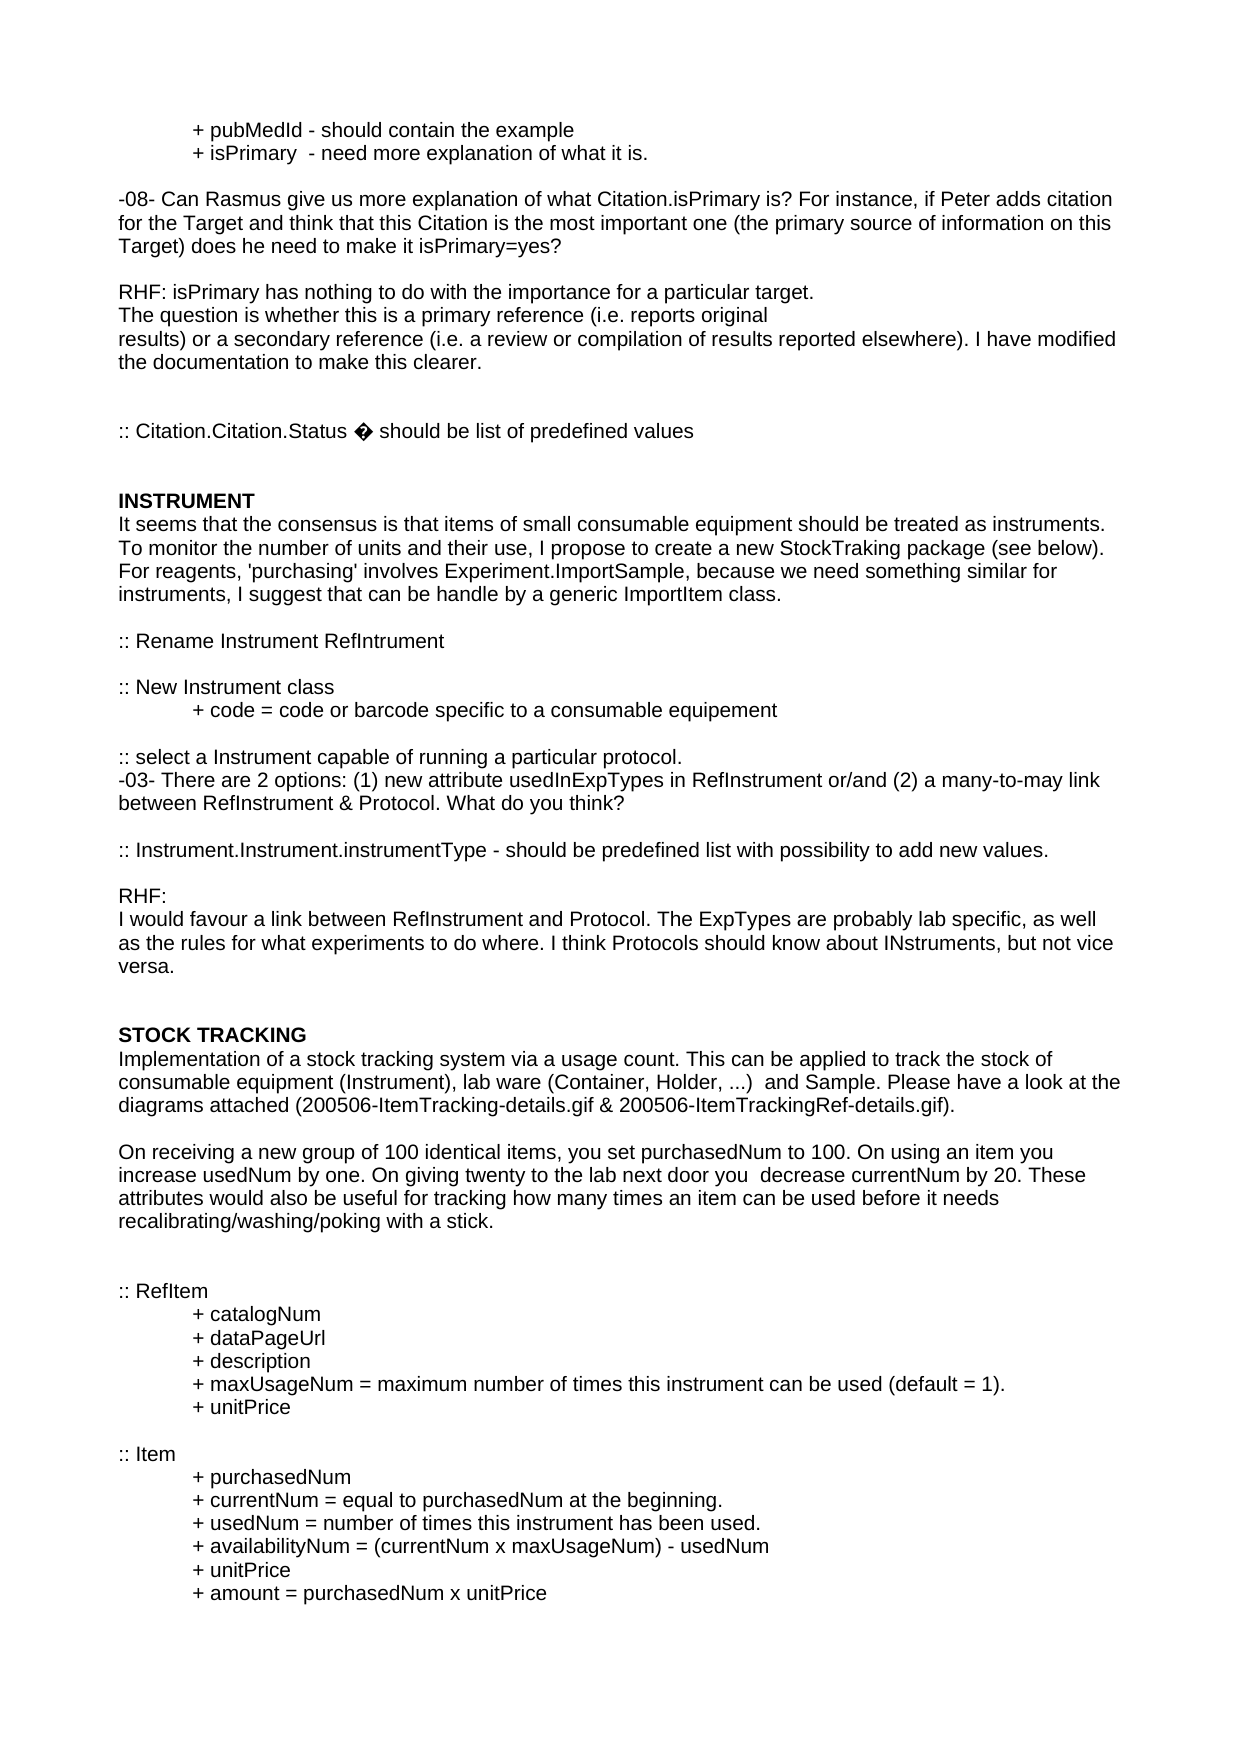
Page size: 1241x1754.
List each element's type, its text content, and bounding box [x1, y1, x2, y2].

text On receiving a new group of 100 identical items, you set purchasedNum to 100. On using an item you increase usedNum by one. On giving twenty to the lab next door you decrease currentNum by 20. These attributes would also be useful for tracking how many times an item can be used before it needs recalibrating/washing/poking with a stick. [118, 1140, 1122, 1233]
text For reagents, 'purchasing' involves Experiment.ImportSample, because we need something similar for instruments, I suggest that can be handle by a generic ImportItem class. [118, 559, 1122, 606]
text INSTRUMENT [118, 490, 1122, 513]
text + pubMedId - should contain the example [118, 118, 1122, 141]
text :: Instrument.Instrument.instrumentType - should be predefined list with possibility to add new values. [118, 838, 1122, 861]
text + description [118, 1349, 1122, 1372]
text :: select a Instrument capable of running a particular protocol. [118, 745, 1122, 768]
text I would favour a link between RefInstrument and Protocol. The ExpTypes are probably lab specific, as well as the rules for what experiments to do where. I think Protocols should know about INstruments, but not vice versa. [118, 908, 1122, 978]
text :: Citation.Citation.Status � should be list of predefined values [118, 420, 1122, 443]
text + unitPrice [118, 1396, 1122, 1419]
text :: New Instrument class [118, 676, 1122, 699]
text + purchasedNum [118, 1465, 1122, 1489]
text + amount = purchasedNum x unitPrice [118, 1582, 1122, 1605]
text -03- There are 2 options: (1) new attribute usedInExpTypes in RefInstrument or/and (2) a many-to-may link between RefInstrument & Protocol. What do you think? [118, 768, 1122, 815]
text :: Rename Instrument RefIntrument [118, 629, 1122, 652]
text RHF: [118, 885, 1122, 908]
text + code = code or barcode specific to a consumable equipement [118, 699, 1122, 722]
text + isPrimary - need more explanation of what it is. [118, 141, 1122, 164]
text Implementation of a stock tracking system via a usage count. This can be applied to track the stock of consumable equipment (Instrument), lab ware (Container, Holder, ...) and Sample. Please have a look at the diagrams attached (200506-ItemTracking-details.gif & 200506-ItemTrackingRef-details.gif). [118, 1047, 1122, 1117]
text + currentNum = equal to purchasedNum at the beginning. [118, 1489, 1122, 1512]
text RHF: isPrimary has nothing to do with the importance for a particular target. [118, 281, 1122, 304]
text The question is whether this is a primary reference (i.e. reports original [118, 304, 1122, 327]
text + unitPrice [118, 1558, 1122, 1582]
text + availabilityNum = (currentNum x maxUsageNum) - usedNum [118, 1535, 1122, 1558]
text STOCK TRACKING [118, 1024, 1122, 1047]
text :: RefItem [118, 1279, 1122, 1303]
text -08- Can Rasmus give us more explanation of what Citation.isPrimary is? For instance, if Peter adds citation for the Target and think that this Citation is the most important one (the primary source of information on this Target) does he need to make it isPrimary=yes? [118, 188, 1122, 257]
text + dataPageUrl [118, 1326, 1122, 1349]
text + catalogNum [118, 1303, 1122, 1326]
text To monitor the number of units and their use, I propose to create a new StockTraking package (see below). [118, 536, 1122, 559]
text results) or a secondary reference (i.e. a review or compilation of results reported elsewhere). I have modified the documentation to make this clearer. [118, 327, 1122, 374]
text It seems that the consensus is that items of small consumable equipment should be treated as instruments. [118, 513, 1122, 536]
text :: Item [118, 1442, 1122, 1465]
text + usedNum = number of times this instrument has been used. [118, 1512, 1122, 1535]
text + maxUsageNum = maximum number of times this instrument can be used (default = 1). [118, 1372, 1122, 1396]
